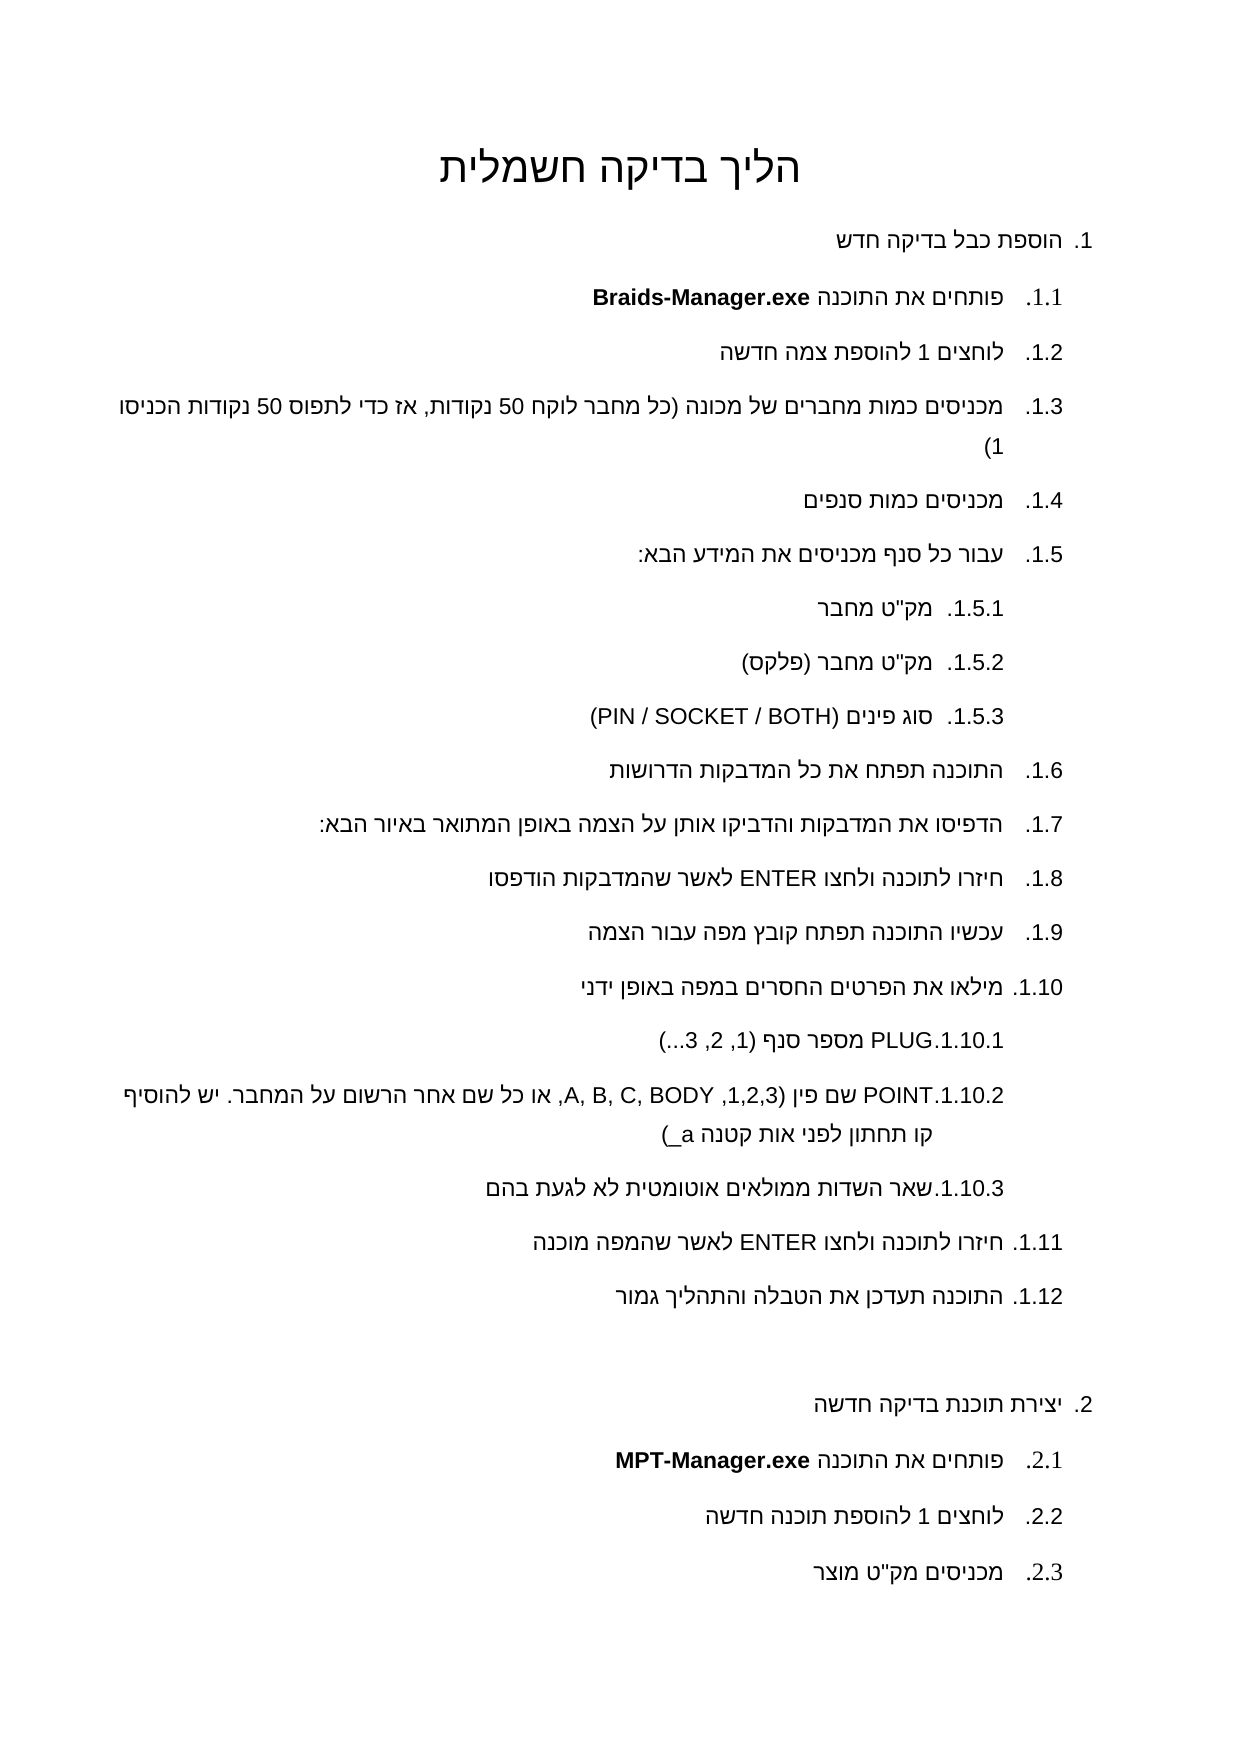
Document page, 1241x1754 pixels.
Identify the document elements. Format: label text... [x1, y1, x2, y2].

list מק"ט מחבר [118, 595, 1004, 621]
list עבור כל סנף מכניסים את המידע הבא: [118, 541, 1063, 567]
list חיזרו לתוכנה ולחצו ENTER לאשר שהמדבקות הודפסו [118, 865, 1063, 892]
list התוכנה תפתח את כל המדבקות הדרושות [118, 757, 1063, 783]
list מק"ט מחבר (פלקס) [118, 649, 1004, 675]
list לוחצים 1 להוספת תוכנה חדשה [118, 1503, 1063, 1529]
list פותחים את התוכנה Braids-Manager.exe [118, 282, 1063, 310]
title הליך בדיקה חשמלית [118, 143, 1122, 191]
list הדפיסו את המדבקות והדביקו אותן על הצמה באופן המתואר באיור הבא: [118, 811, 1063, 838]
list התוכנה תעדכן את הטבלה והתהליך גמור [118, 1283, 1063, 1309]
list מכניסים כמות סנפים [118, 487, 1063, 513]
list שאר השדות ממולאים אוטומטית לא לגעת בהם [118, 1175, 1004, 1201]
list POINT שם פין (1,2,3, A, B, C, BODY, או כל שם אחר הרשום על המחבר. יש להוסיף קו תחתון לפני אות קטנה a_) [118, 1082, 1004, 1147]
list PLUG מספר סנף (1, 2, 3...) [118, 1027, 1004, 1054]
list הוספת כבל בדיקה חדש [118, 227, 1093, 254]
list מילאו את הפרטים החסרים במפה באופן ידני [118, 973, 1063, 1000]
list סוג פינים (PIN / SOCKET / BOTH) [118, 703, 1004, 729]
list יצירת תוכנת בדיקה חדשה [118, 1391, 1093, 1418]
list מכניסים מק"ט מוצר [118, 1557, 1063, 1586]
list מכניסים כמות מחברים של מכונה (כל מחבר לוקח 50 נקודות, אז כדי לתפוס 50 נקודות הכניסו 1) [118, 393, 1063, 459]
list לוחצים 1 להוספת צמה חדשה [118, 339, 1063, 366]
list חיזרו לתוכנה ולחצו ENTER לאשר שהמפה מוכנה [118, 1229, 1063, 1256]
list עכשיו התוכנה תפתח קובץ מפה עבור הצמה [118, 919, 1063, 946]
list פותחים את התוכנה MPT-Manager.exe [118, 1445, 1063, 1474]
